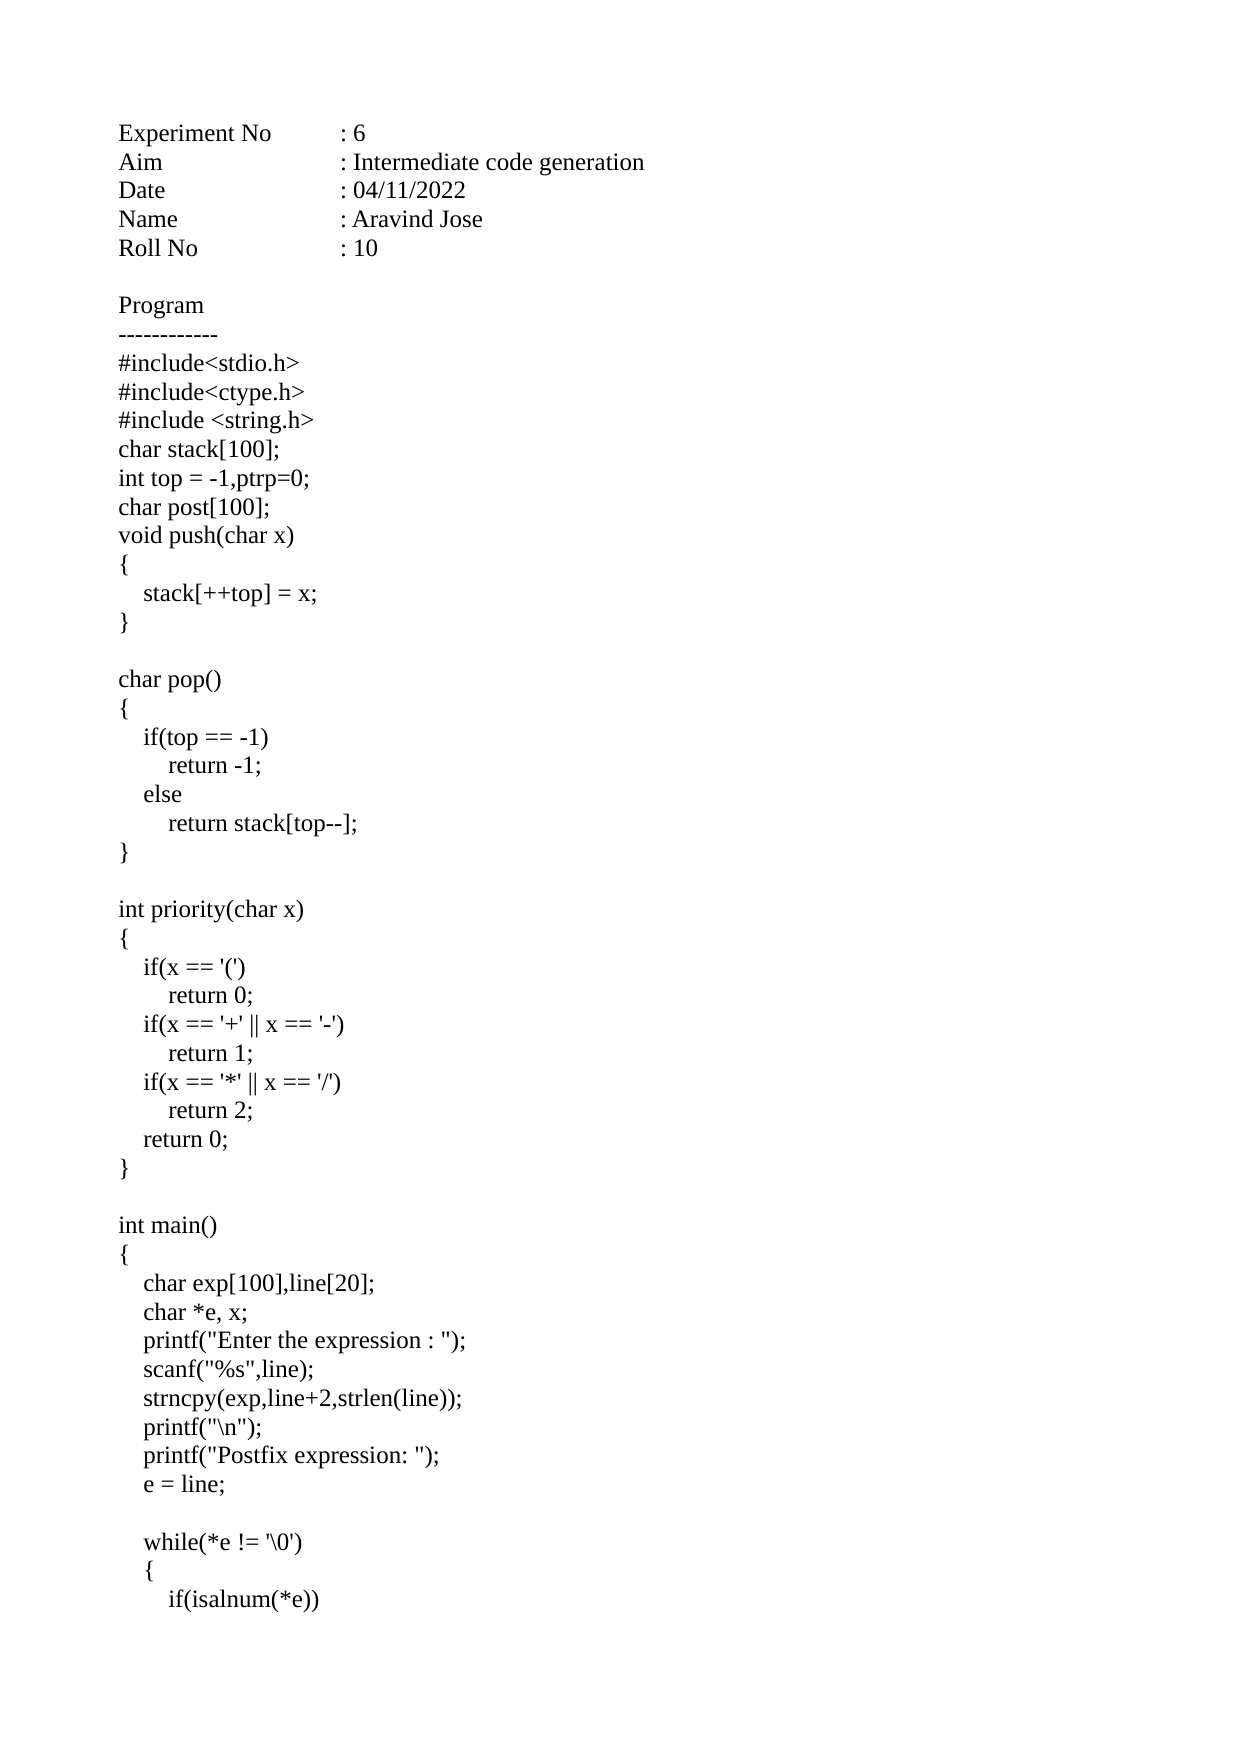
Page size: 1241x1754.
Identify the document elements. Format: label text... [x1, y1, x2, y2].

text return 2; [118, 1096, 1122, 1124]
text { [118, 923, 1122, 952]
text { [118, 693, 1122, 722]
text } [118, 837, 1122, 866]
text if(x == '(') [118, 952, 1122, 981]
text Aim : Intermediate code generation [118, 147, 1122, 176]
text printf("Postfix expression: "); [118, 1441, 1122, 1469]
text stack[++top] = x; [118, 578, 1122, 607]
text return stack[top--]; [118, 808, 1122, 837]
text else [118, 779, 1122, 808]
text int priority(char x) [118, 894, 1122, 923]
text return 0; [118, 981, 1122, 1009]
text { [118, 1556, 1122, 1584]
text strncpy(exp,line+2,strlen(line)); [118, 1383, 1122, 1412]
text return 0; [118, 1124, 1122, 1153]
text #include<ctype.h> [118, 377, 1122, 406]
text Name : Aravind Jose [118, 204, 1122, 233]
text void push(char x) [118, 521, 1122, 549]
text if(top == -1) [118, 722, 1122, 751]
text if(isalnum(*e)) [118, 1584, 1122, 1613]
text char pop() [118, 664, 1122, 693]
text return 1; [118, 1038, 1122, 1067]
text { [118, 1239, 1122, 1268]
text char post[100]; [118, 492, 1122, 521]
text return -1; [118, 751, 1122, 779]
text } [118, 1153, 1122, 1182]
text char *e, x; [118, 1297, 1122, 1326]
text if(x == '*' || x == '/') [118, 1067, 1122, 1096]
text int main() [118, 1211, 1122, 1239]
text printf("Enter the expression : "); [118, 1326, 1122, 1354]
text { [118, 549, 1122, 578]
text Date : 04/11/2022 [118, 176, 1122, 204]
text e = line; [118, 1469, 1122, 1498]
text Program [118, 291, 1122, 319]
text ------------ [118, 319, 1122, 348]
text Experiment No : 6 [118, 118, 1122, 147]
text char exp[100],line[20]; [118, 1268, 1122, 1297]
text Roll No : 10 [118, 233, 1122, 262]
text #include<stdio.h> [118, 348, 1122, 377]
text scanf("%s",line); [118, 1354, 1122, 1383]
text while(*e != '\0') [118, 1527, 1122, 1556]
text #include <string.h> [118, 406, 1122, 434]
text } [118, 607, 1122, 636]
text if(x == '+' || x == '-') [118, 1009, 1122, 1038]
text int top = -1,ptrp=0; [118, 463, 1122, 492]
text char stack[100]; [118, 434, 1122, 463]
text printf("\n"); [118, 1412, 1122, 1441]
